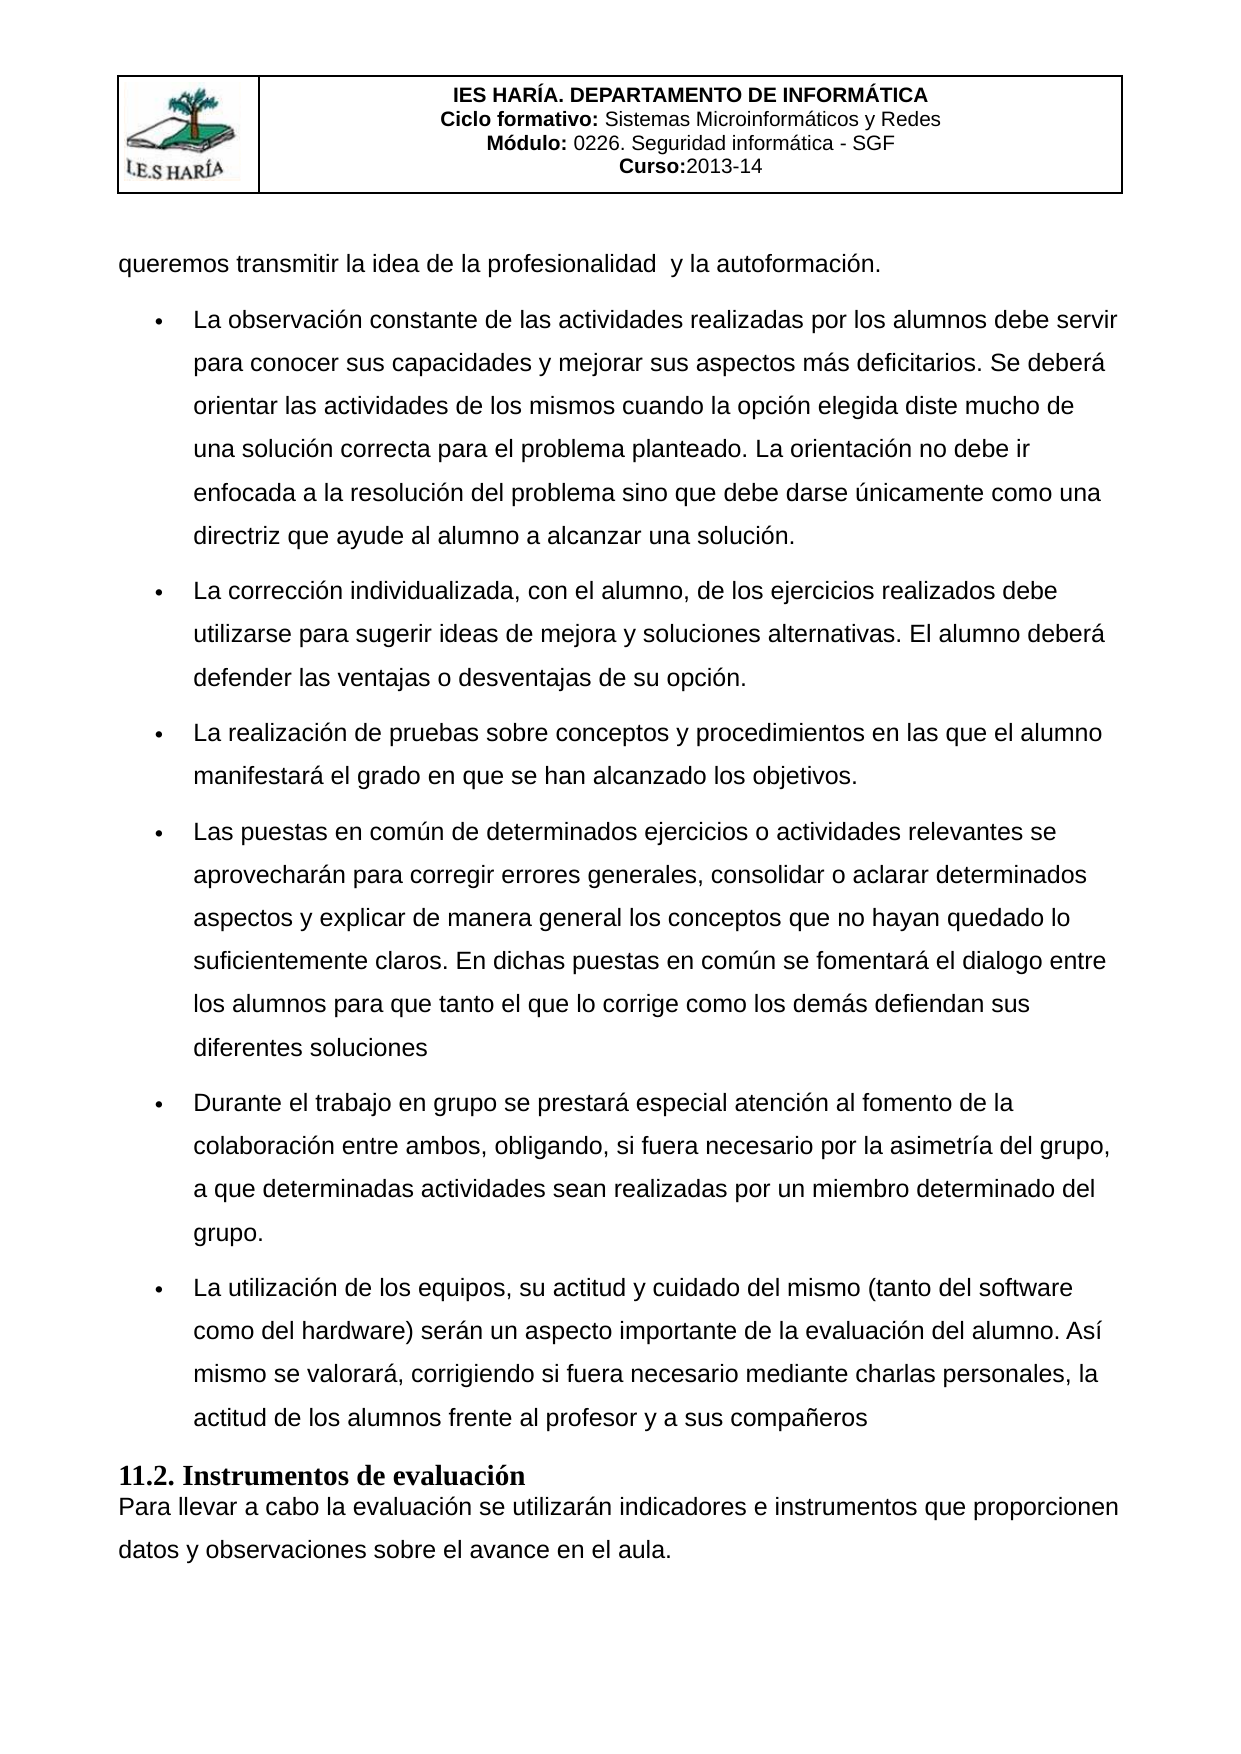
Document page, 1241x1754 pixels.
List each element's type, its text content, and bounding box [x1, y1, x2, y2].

list La observación constante de las actividades realizadas por los alumnos debe servir para conocer sus capacidades y mejorar sus aspectos más deficitarios. Se deberá orientar las actividades de los mismos cuando la opción elegida diste mucho de una solución correcta para el problema planteado. La orientación no debe ir enfocada a la resolución del problema sino que debe darse únicamente como una directriz que ayude al alumno a alcanzar una solución. [156, 305, 1122, 549]
picture [123, 82, 241, 181]
list La utilización de los equipos, su actitud y cuidado del mismo (tanto del software como del hardware) serán un aspecto importante de la evaluación del alumno. Así mismo se valorará, corrigiendo si fuera necesario mediante charlas personales, la actitud de los alumnos frente al profesor y a sus compañeros [156, 1273, 1122, 1431]
text Para llevar a cabo la evaluación se utilizarán indicadores e instrumentos que proporcionen datos y observaciones sobre el avance en el aula. [118, 1492, 1122, 1564]
list La corrección individualizada, con el alumno, de los ejercicios realizados debe utilizarse para sugerir ideas de mejora y soluciones alternativas. El alumno deberá defender las ventajas o desventajas de su opción. [156, 576, 1122, 691]
list La realización de pruebas sobre conceptos y procedimientos en las que el alumno manifestará el grado en que se han alcanzado los objetivos. [156, 718, 1122, 790]
list Las puestas en común de determinados ejercicios o actividades relevantes se aprovecharán para corregir errores generales, consolidar o aclarar determinados aspectos y explicar de manera general los conceptos que no hayan quedado lo suficientemente claros. En dichas puestas en común se fomentará el dialogo entre los alumnos para que tanto el que lo corrige como los demás defiendan sus diferentes soluciones [156, 817, 1122, 1061]
list Durante el trabajo en grupo se prestará especial atención al fomento de la colaboración entre ambos, obligando, si fuera necesario por la asimetría del grupo, a que determinadas actividades sean realizadas por un miembro determinado del grupo. [156, 1088, 1122, 1246]
text queremos transmitir la idea de la profesionalidad y la autoformación. [118, 249, 1122, 278]
subtitle 11.2. Instrumentos de evaluación [118, 1458, 1122, 1492]
